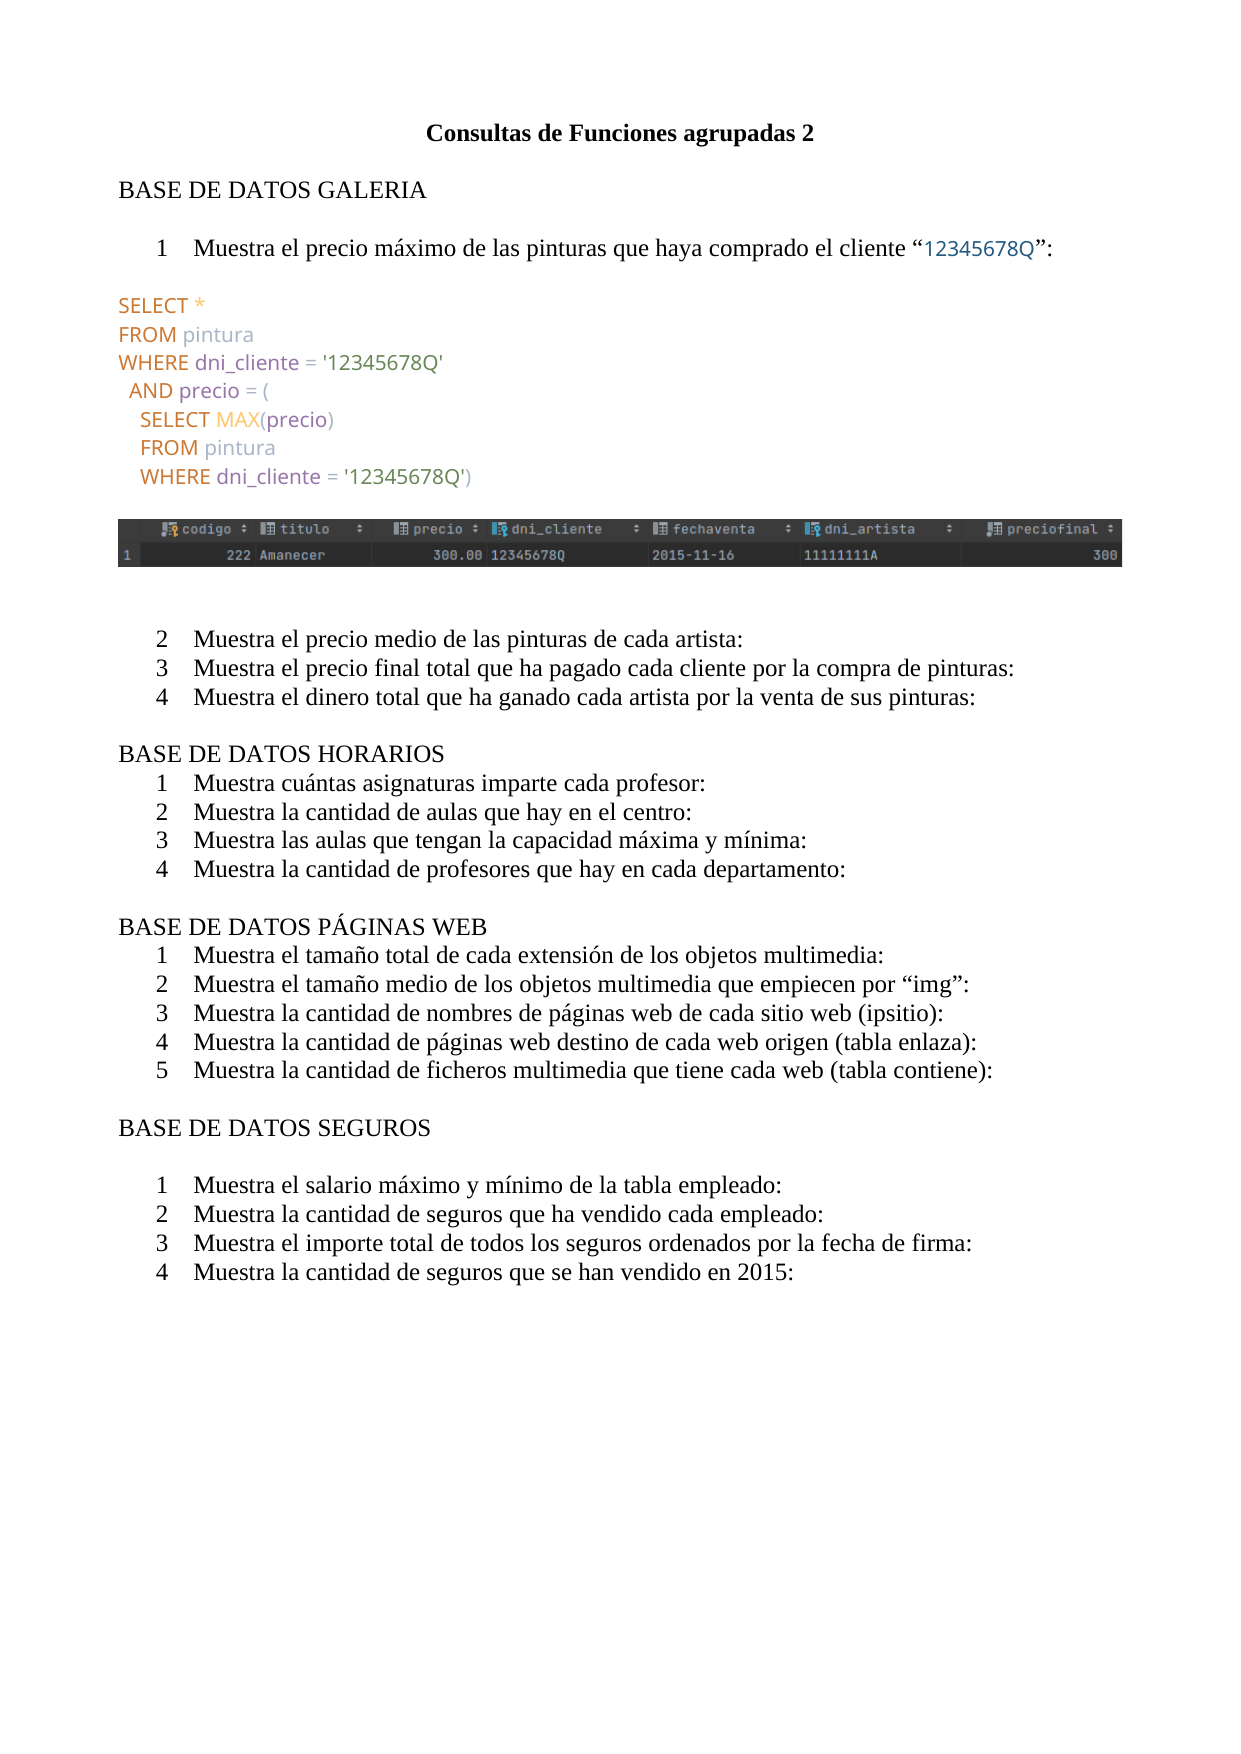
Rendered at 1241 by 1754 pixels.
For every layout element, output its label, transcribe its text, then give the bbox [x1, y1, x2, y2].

list Muestra el importe total de todos los seguros ordenados por la fecha de firma: [156, 1228, 1122, 1257]
list Muestra la cantidad de seguros que ha vendido cada empleado: [156, 1199, 1122, 1228]
text BASE DE DATOS SEGUROS [118, 1113, 1122, 1142]
list Muestra el precio máximo de las pinturas que haya comprado el cliente “12345678Q”: [156, 233, 1122, 263]
list Muestra el precio final total que ha pagado cada cliente por la compra de pinturas: [156, 653, 1122, 682]
list Muestra la cantidad de profesores que hay en cada departamento: [156, 854, 1122, 883]
list Muestra el tamaño total de cada extensión de los objetos multimedia: [156, 940, 1122, 969]
text BASE DE DATOS PÁGINAS WEB [118, 912, 1122, 940]
list Muestra la cantidad de seguros que se han vendido en 2015: [156, 1257, 1122, 1285]
list Muestra las aulas que tengan la capacidad máxima y mínima: [156, 825, 1122, 854]
list Muestra el tamaño medio de los objetos multimedia que empiecen por “img”: [156, 969, 1122, 998]
list Muestra el salario máximo y mínimo de la tabla empleado: [156, 1170, 1122, 1199]
list Muestra la cantidad de nombres de páginas web de cada sitio web (ipsitio): [156, 998, 1122, 1027]
text BASE DE DATOS GALERIA [118, 176, 1122, 204]
list Muestra cuántas asignaturas imparte cada profesor: [156, 768, 1122, 797]
picture [118, 519, 1123, 567]
list Muestra la cantidad de ficheros multimedia que tiene cada web (tabla contiene): [156, 1055, 1122, 1084]
text BASE DE DATOS HORARIOS [118, 739, 1122, 768]
list Muestra el dinero total que ha ganado cada artista por la venta de sus pinturas: [156, 682, 1122, 710]
list Muestra la cantidad de páginas web destino de cada web origen (tabla enlaza): [156, 1027, 1122, 1055]
list Muestra la cantidad de aulas que hay en el centro: [156, 797, 1122, 825]
text SELECT * FROM pintura WHERE dni_cliente = '12345678Q' AND precio = ( SELECT MAX(precio) FROM pintura WHERE dni_cliente = '12345678Q') [118, 291, 1122, 490]
text Consultas de Funciones agrupadas 2 [118, 118, 1122, 147]
list Muestra el precio medio de las pinturas de cada artista: [156, 624, 1122, 653]
